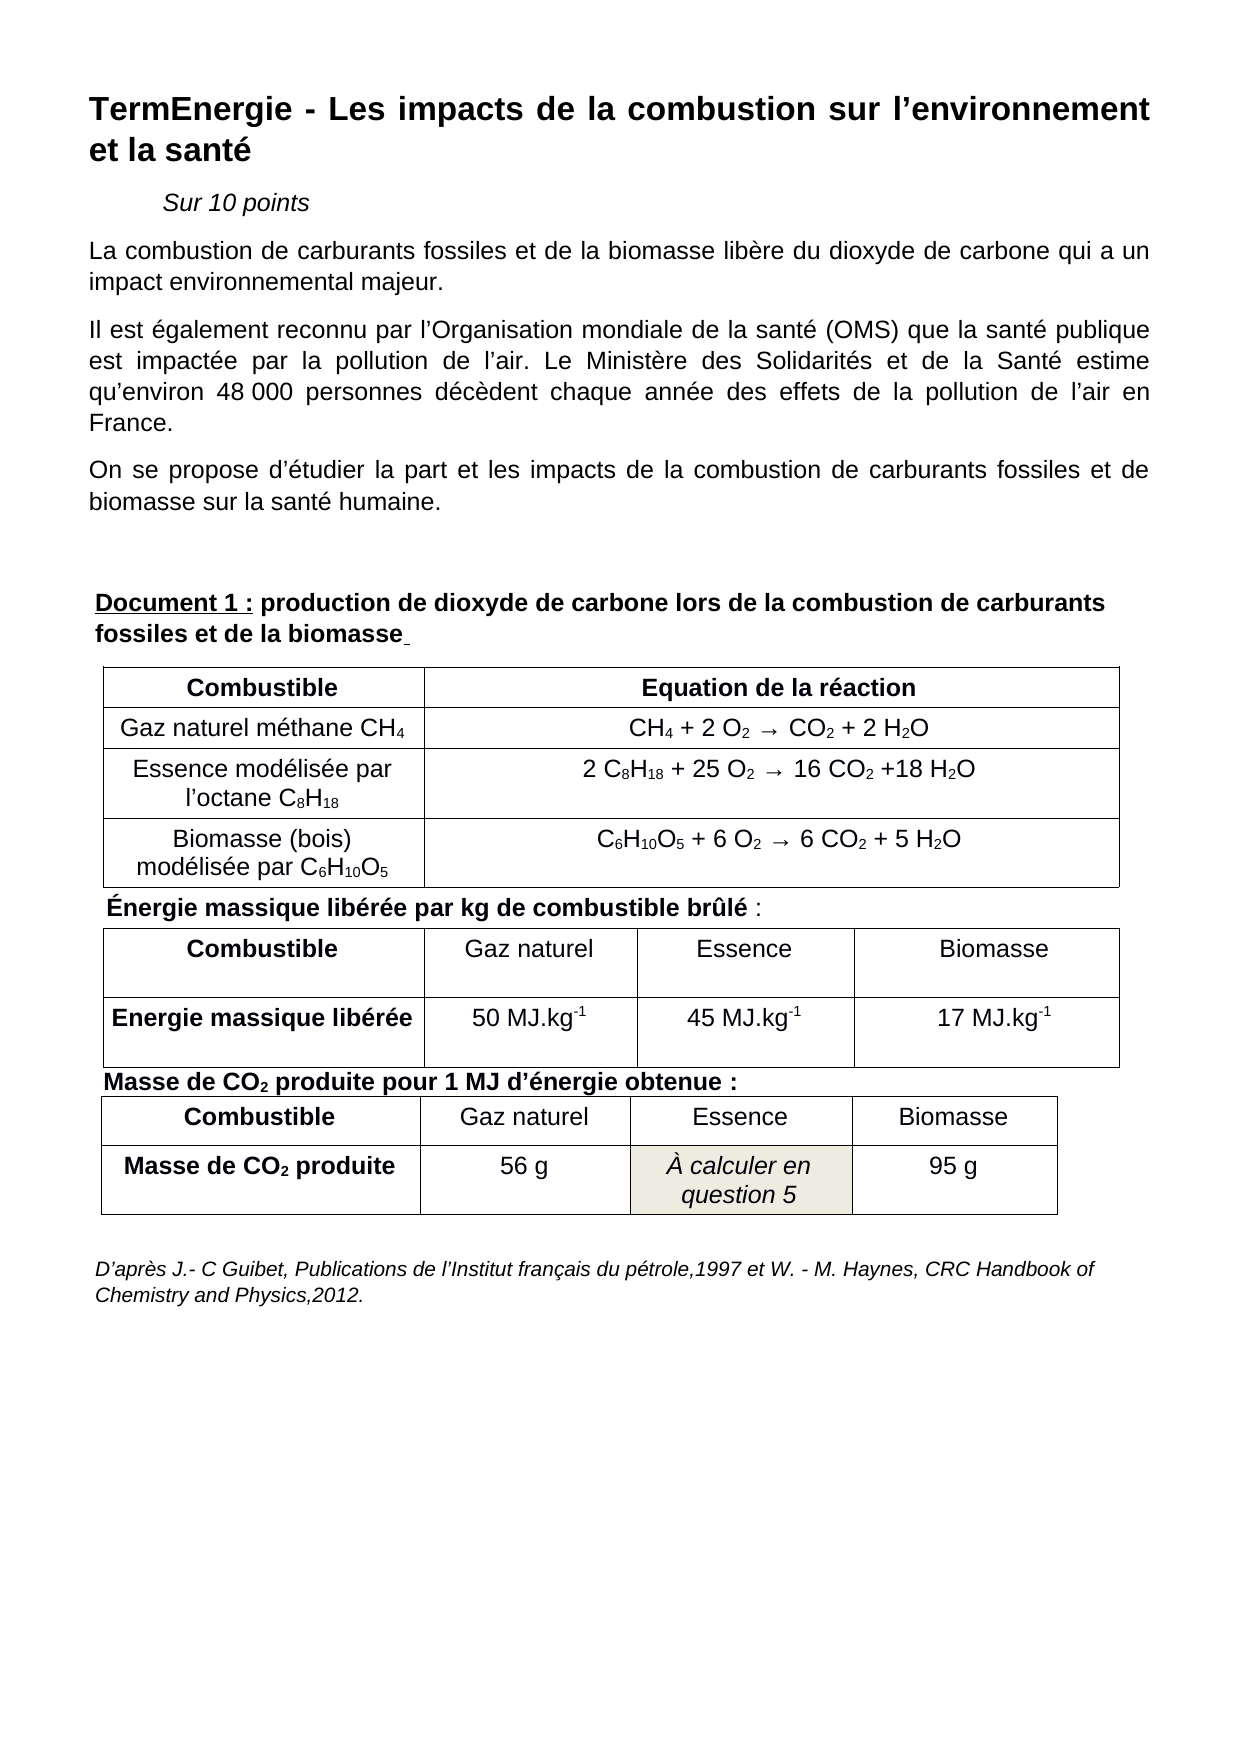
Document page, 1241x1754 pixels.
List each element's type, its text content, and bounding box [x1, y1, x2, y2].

table_cell Biomasse [855, 929, 1119, 997]
table_cell 50 MJ.kg-1 [425, 998, 637, 1067]
table_header Essence [631, 1097, 852, 1145]
table_header Biomasse [853, 1097, 1057, 1145]
table_cell Energie massique libérée [104, 998, 424, 1067]
text La combustion de carburants fossiles et de la biomasse libère du dioxyde de carbone qui a un impact environnemental majeur. [89, 236, 1152, 296]
table_header Equation de la réaction [425, 668, 1119, 707]
text Il est également reconnu par l’Organisation mondiale de la santé (OMS) que la santé publique est impactée par la pollution de l’air. Le Ministère des Solidarités et de la Santé estime qu’environ 48 000 personnes décèdent chaque année des effets de la pollution de l’air en France. [89, 315, 1152, 437]
table_cell Énergie massique libérée par kg de combustible brûlé : [103, 887, 1120, 928]
text On se propose d’étudier la part et les impacts de la combustion de carburants fossiles et de biomasse sur la santé humaine. [89, 456, 1152, 515]
table_cell C6H10O5 + 6 O2 → 6 CO2 + 5 H2O [425, 819, 1119, 887]
table_cell 45 MJ.kg-1 [638, 998, 854, 1067]
table_cell Masse de CO2 produite [102, 1146, 420, 1214]
table_cell Gaz naturel [425, 929, 637, 997]
table_cell Combustible [104, 929, 424, 997]
table_cell CH4 + 2 O2 → CO2 + 2 H2O [425, 708, 1119, 748]
table_cell 17 MJ.kg-1 [855, 998, 1119, 1067]
table_cell Essence [638, 929, 854, 997]
table_header Combustible [102, 1097, 420, 1145]
table_cell Gaz naturel méthane CH4 [104, 708, 424, 748]
table_cell 2 C8H18 + 25 O2 → 16 CO2 +18 H2O [425, 749, 1119, 817]
table_header Gaz naturel [421, 1097, 630, 1145]
table_header Document 1 : production de dioxyde de carbone lors de la combustion de carburants fossiles et de la biomasse Masse de CO2 produite pour 1 MJ d’énergie obtenue : D’après J.- C Guibet, Publications de l’Institut français du pétrole,1997 et W. - M. Haynes, CRC Handbook of Chemistry and Physics,2012. [18, 582, 1119, 1331]
text TermEnergie - Les impacts de la combustion sur l’environnement et la santé [89, 89, 1152, 168]
table_cell Biomasse (bois) modélisée par C6H10O5 [104, 819, 424, 887]
table_header Combustible [104, 668, 424, 707]
table_cell À calculer en question 5 [631, 1146, 852, 1214]
table_cell Essence modélisée par l’octane C8H18 [104, 749, 424, 817]
table_cell 56 g [421, 1146, 630, 1214]
table_cell 95 g [853, 1146, 1057, 1214]
text Sur 10 points [162, 188, 1152, 217]
